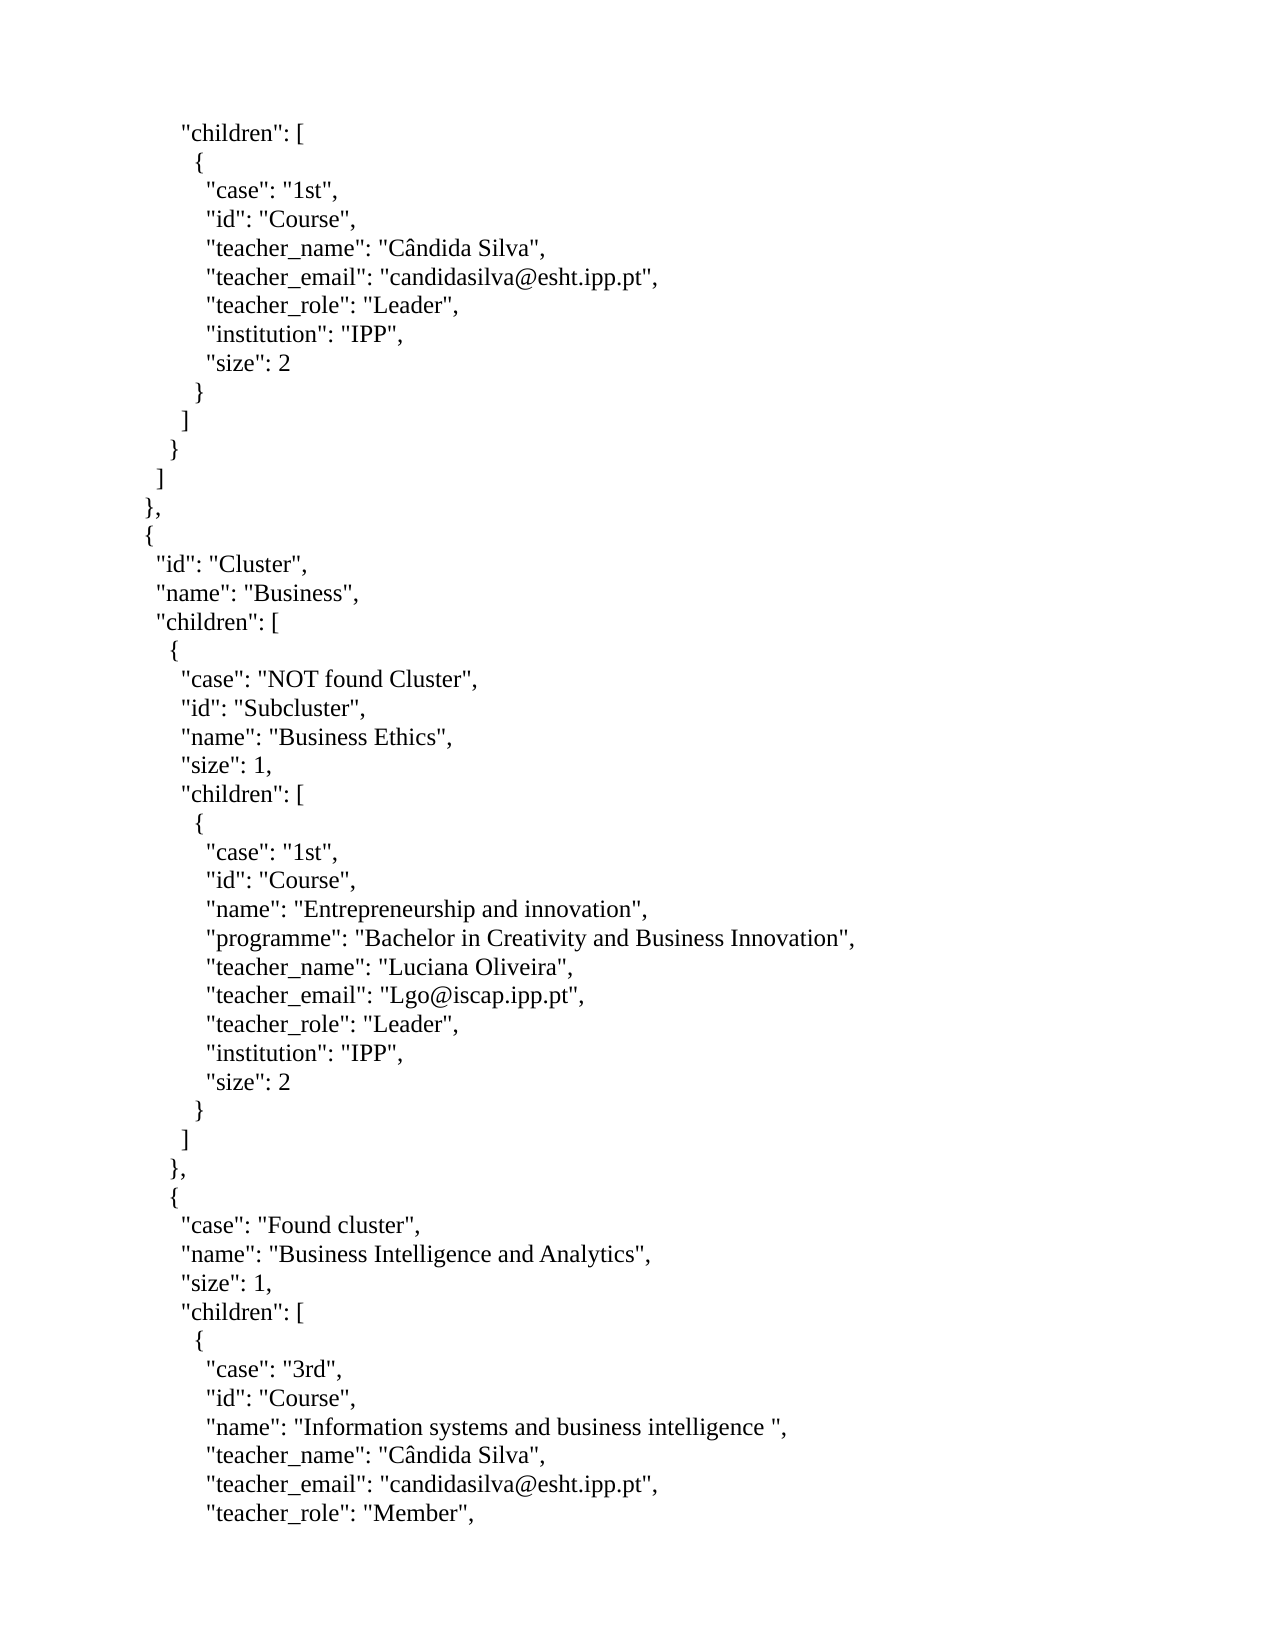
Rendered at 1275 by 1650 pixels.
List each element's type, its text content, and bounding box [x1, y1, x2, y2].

text "teacher_email": "Lgo@iscap.ipp.pt", [118, 981, 1157, 1009]
text "institution": "IPP", [118, 1038, 1157, 1067]
text "id": "Course", [118, 204, 1157, 233]
text "children": [ [118, 1297, 1157, 1326]
text "teacher_email": "candidasilva@esht.ipp.pt", [118, 1469, 1157, 1498]
text "id": "Course", [118, 866, 1157, 894]
text "children": [ [118, 118, 1157, 147]
text "id": "Subcluster", [118, 693, 1157, 722]
text "institution": "IPP", [118, 319, 1157, 348]
text "teacher_name": "Cândida Silva", [118, 233, 1157, 262]
text { [118, 1326, 1157, 1354]
text } [118, 377, 1157, 406]
text { [118, 147, 1157, 176]
text { [118, 521, 1157, 549]
text "case": "NOT found Cluster", [118, 664, 1157, 693]
text { [118, 808, 1157, 837]
text "size": 2 [118, 1067, 1157, 1096]
text } [118, 434, 1157, 463]
text { [118, 636, 1157, 664]
text { [118, 1182, 1157, 1211]
text "teacher_name": "Luciana Oliveira", [118, 952, 1157, 981]
text "case": "Found cluster", [118, 1211, 1157, 1239]
text "name": "Entrepreneurship and innovation", [118, 894, 1157, 923]
text "programme": "Bachelor in Creativity and Business Innovation", [118, 923, 1157, 952]
text ] [118, 463, 1157, 492]
text "teacher_role": "Leader", [118, 1009, 1157, 1038]
text "teacher_name": "Cândida Silva", [118, 1441, 1157, 1469]
text "name": "Business Intelligence and Analytics", [118, 1239, 1157, 1268]
text "id": "Cluster", [118, 549, 1157, 578]
text "name": "Business", [118, 578, 1157, 607]
text "name": "Information systems and business intelligence ", [118, 1412, 1157, 1441]
text "teacher_role": "Leader", [118, 291, 1157, 319]
text ] [118, 406, 1157, 434]
text "size": 1, [118, 1268, 1157, 1297]
text "case": "1st", [118, 176, 1157, 204]
text "size": 2 [118, 348, 1157, 377]
text } [118, 1096, 1157, 1124]
text "children": [ [118, 779, 1157, 808]
text "id": "Course", [118, 1383, 1157, 1412]
text }, [118, 492, 1157, 521]
text ] [118, 1124, 1157, 1153]
text "teacher_role": "Member", [118, 1498, 1157, 1527]
text "case": "3rd", [118, 1354, 1157, 1383]
text "teacher_email": "candidasilva@esht.ipp.pt", [118, 262, 1157, 291]
text "size": 1, [118, 751, 1157, 779]
text "name": "Business Ethics", [118, 722, 1157, 751]
text }, [118, 1153, 1157, 1182]
text "children": [ [118, 607, 1157, 636]
text "case": "1st", [118, 837, 1157, 866]
